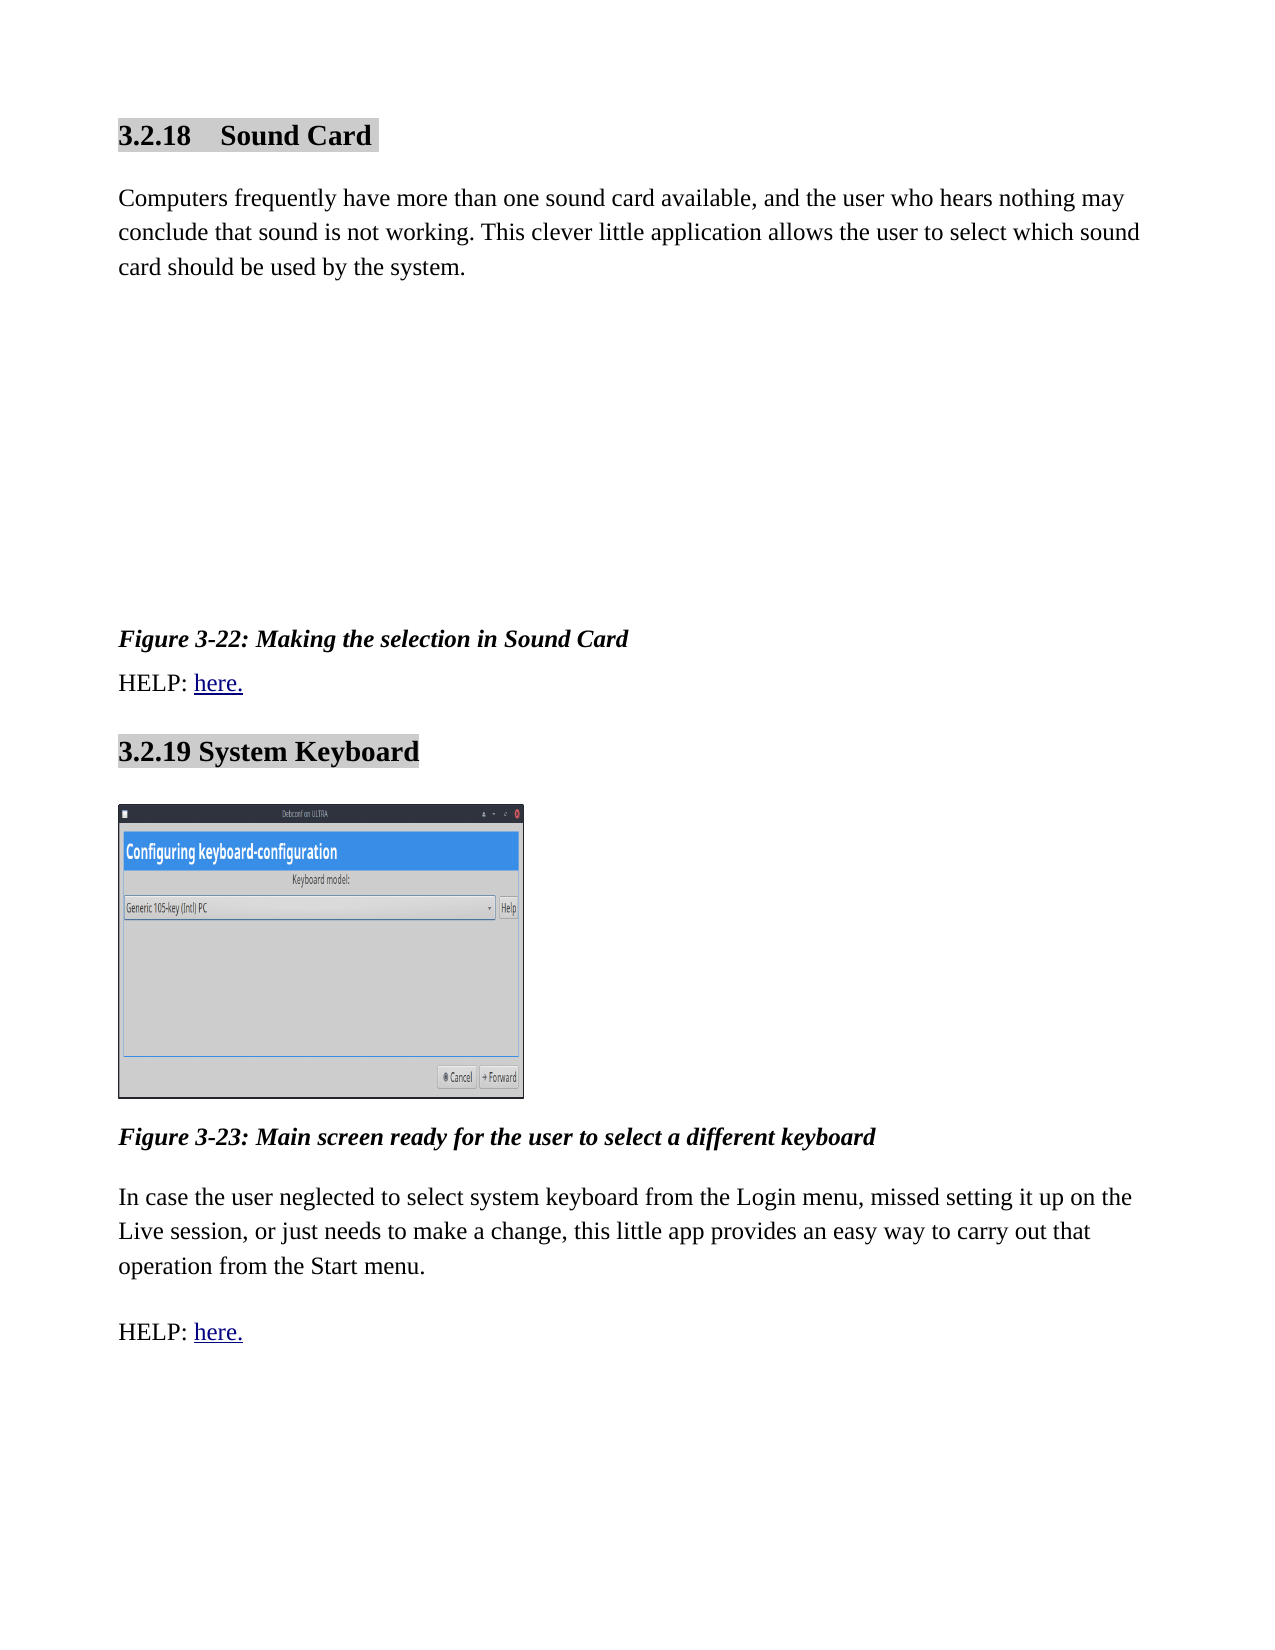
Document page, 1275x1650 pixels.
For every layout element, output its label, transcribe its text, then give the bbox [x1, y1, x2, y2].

subtitle 3.2.19 System Keyboard [419, 734, 1138, 768]
text Computers frequently have more than one sound card available, and the user who hears nothing may conclude that sound is not working. This clever little application allows the user to select which sound card should be used by the system. [118, 183, 1157, 281]
subtitle 3.2.18 Sound Card [176, 118, 191, 152]
text Figure 3-22: Making the selection in Sound Card [118, 624, 1157, 653]
text HELP: here. [118, 668, 1157, 697]
picture [118, 804, 524, 1099]
text Figure 3-23: Main screen ready for the user to select a different keyboard [118, 1122, 1157, 1151]
subtitle 3.2.18 Sound Card [379, 118, 1138, 152]
text In case the user neglected to select system keyboard from the Login menu, missed setting it up on the Live session, or just needs to make a change, this little app provides an easy way to carry out that operation from the Start menu. [118, 1182, 1157, 1280]
text HELP: here. [118, 1317, 1157, 1345]
subtitle 3.2.19 System Keyboard [176, 734, 191, 768]
